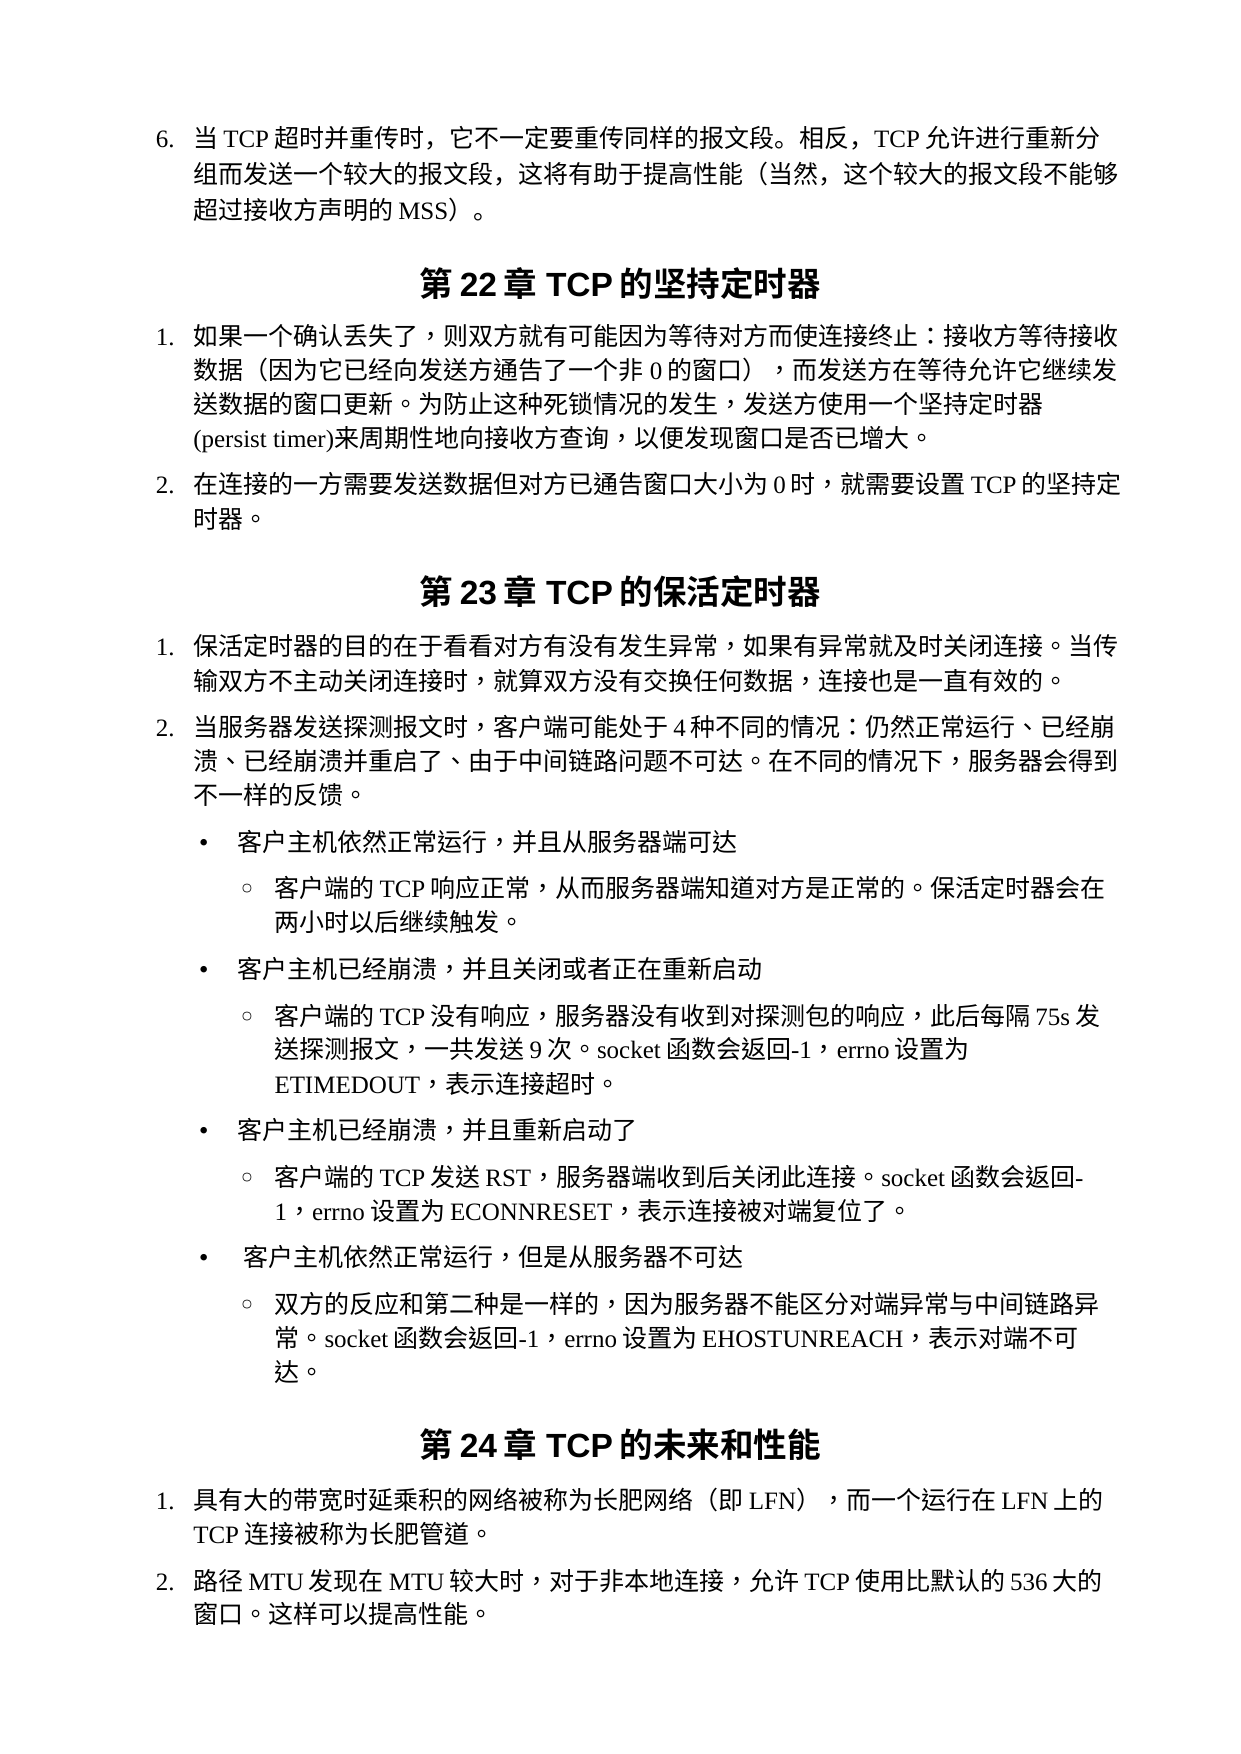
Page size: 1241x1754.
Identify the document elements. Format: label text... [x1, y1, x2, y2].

list 双方的反应和第二种是一样的，因为服务器不能区分对端异常与中间链路异常。socket函数会返回-1，errno设置为EHOSTUNREACH，表示对端不可达。 [237, 1287, 1122, 1389]
list 当服务器发送探测报文时，客户端可能处于4种不同的情况：仍然正常运行、已经崩溃、已经崩溃并重启了、由于中间链路问题不可达。在不同的情况下，服务器会得到不一样的反馈。 [156, 710, 1122, 812]
list 客户端的TCP发送RST，服务器端收到后关闭此连接。socket函数会返回-1，errno设置为ECONNRESET，表示连接被对端复位了。 [237, 1159, 1122, 1227]
list 客户主机依然正常运行，但是从服务器不可达 [199, 1240, 1122, 1274]
list 如果一个确认丢失了，则双方就有可能因为等待对方而使连接终止：接收方等待接收数据（因为它已经向发送方通告了一个非 0的窗口），而发送方在等待允许它继续发送数据的窗口更新。为防止这种死锁情况的发生，发送方使用一个坚持定时器 (persist timer)来周期性地向接收方查询，以便发现窗口是否已增大。 [156, 318, 1122, 455]
list 具有大的带宽时延乘积的网络被称为长肥网络（即 LFN），而一个运行在LFN上的TCP连接被称为长肥管道。 [156, 1480, 1122, 1551]
list 路径MTU发现在MTU较大时，对于非本地连接，允许TCP使用比默认的536大的窗口。这样可以提高性能。 [156, 1563, 1122, 1631]
list 客户端的TCP没有响应，服务器没有收到对探测包的响应，此后每隔75s发送探测报文，一共发送9次。socket函数会返回-1，errno设置为ETIMEDOUT，表示连接超时。 [237, 998, 1122, 1100]
list 在连接的一方需要发送数据但对方已通告窗口大小为0时，就需要设置TCP的坚持定时器。 [156, 467, 1122, 535]
list 客户主机已经崩溃，并且关闭或者正在重新启动 [199, 952, 1122, 986]
list 客户主机依然正常运行，并且从服务器端可达 [199, 824, 1122, 858]
list 客户主机已经崩溃，并且重新启动了 [199, 1113, 1122, 1147]
subtitle 第24章 TCP的未来和性能 [118, 1422, 1122, 1468]
list 保活定时器的目的在于看看对方有没有发生异常，如果有异常就及时关闭连接。当传输双方不主动关闭连接时，就算双方没有交换任何数据，连接也是一直有效的。 [156, 627, 1122, 697]
subtitle 第23章 TCP的保活定时器 [118, 569, 1122, 614]
list 客户端的TCP响应正常，从而服务器端知道对方是正常的。保活定时器会在两小时以后继续触发。 [237, 871, 1122, 939]
list 当TCP超时并重传时，它不一定要重传同样的报文段。相反，TCP允许进行重新分组而发送一个较大的报文段，这将有助于提高性能（当然，这个较大的报文段不能够超过接收方声明的MSS）。 [156, 118, 1122, 227]
subtitle 第22章 TCP的坚持定时器 [118, 260, 1122, 306]
